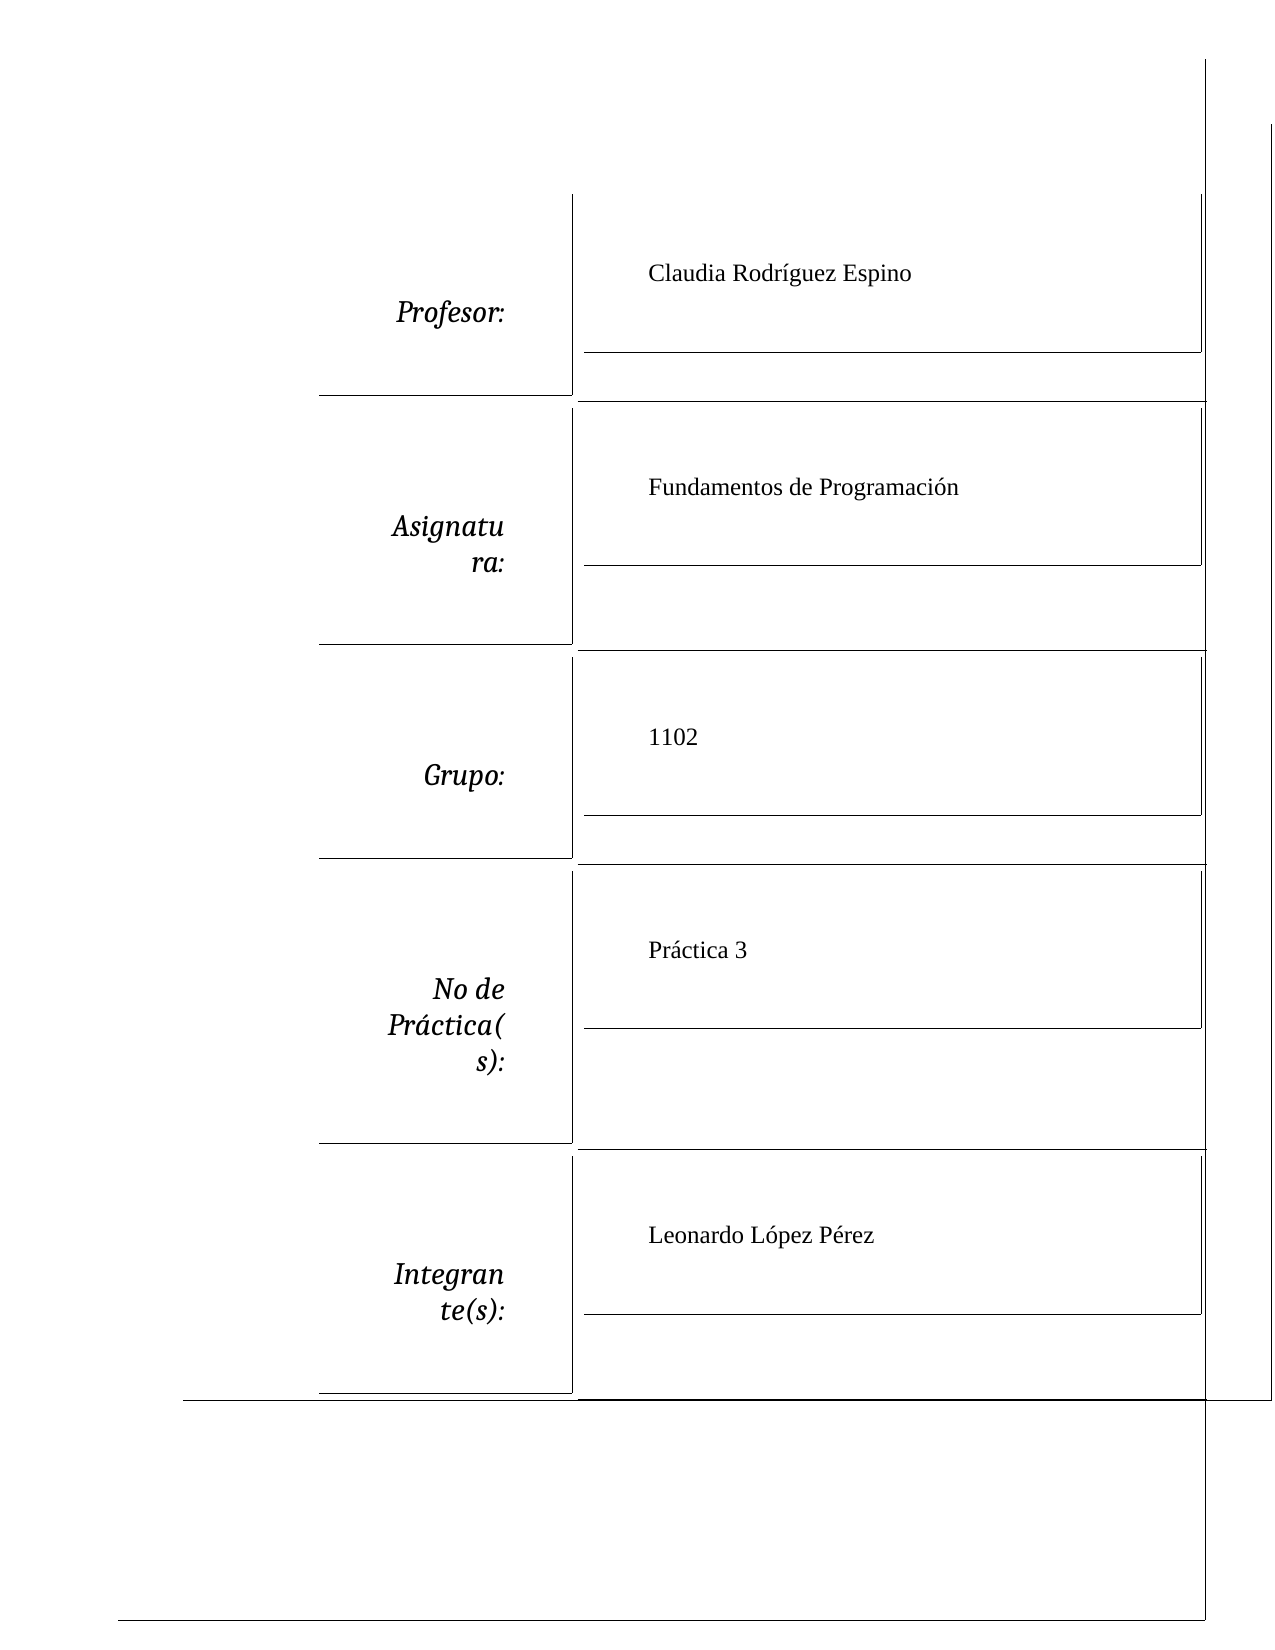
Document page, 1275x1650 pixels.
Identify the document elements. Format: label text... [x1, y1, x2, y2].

table_cell Grupo: [247, 650, 578, 864]
table_header Claudia Rodríguez Espino [578, 188, 1205, 401]
table_cell Práctica 3 [578, 865, 1205, 1149]
table_cell No de Práctica(s): [247, 864, 578, 1149]
table_cell Fundamentos de Programación [578, 402, 1205, 650]
table_header Profesor: [247, 188, 578, 401]
table_cell Integrante(s): [247, 1149, 578, 1399]
table_cell Leonardo López Pérez [578, 1150, 1205, 1399]
table_cell 1102 [578, 651, 1205, 864]
table_cell Asignatura: [247, 401, 578, 650]
